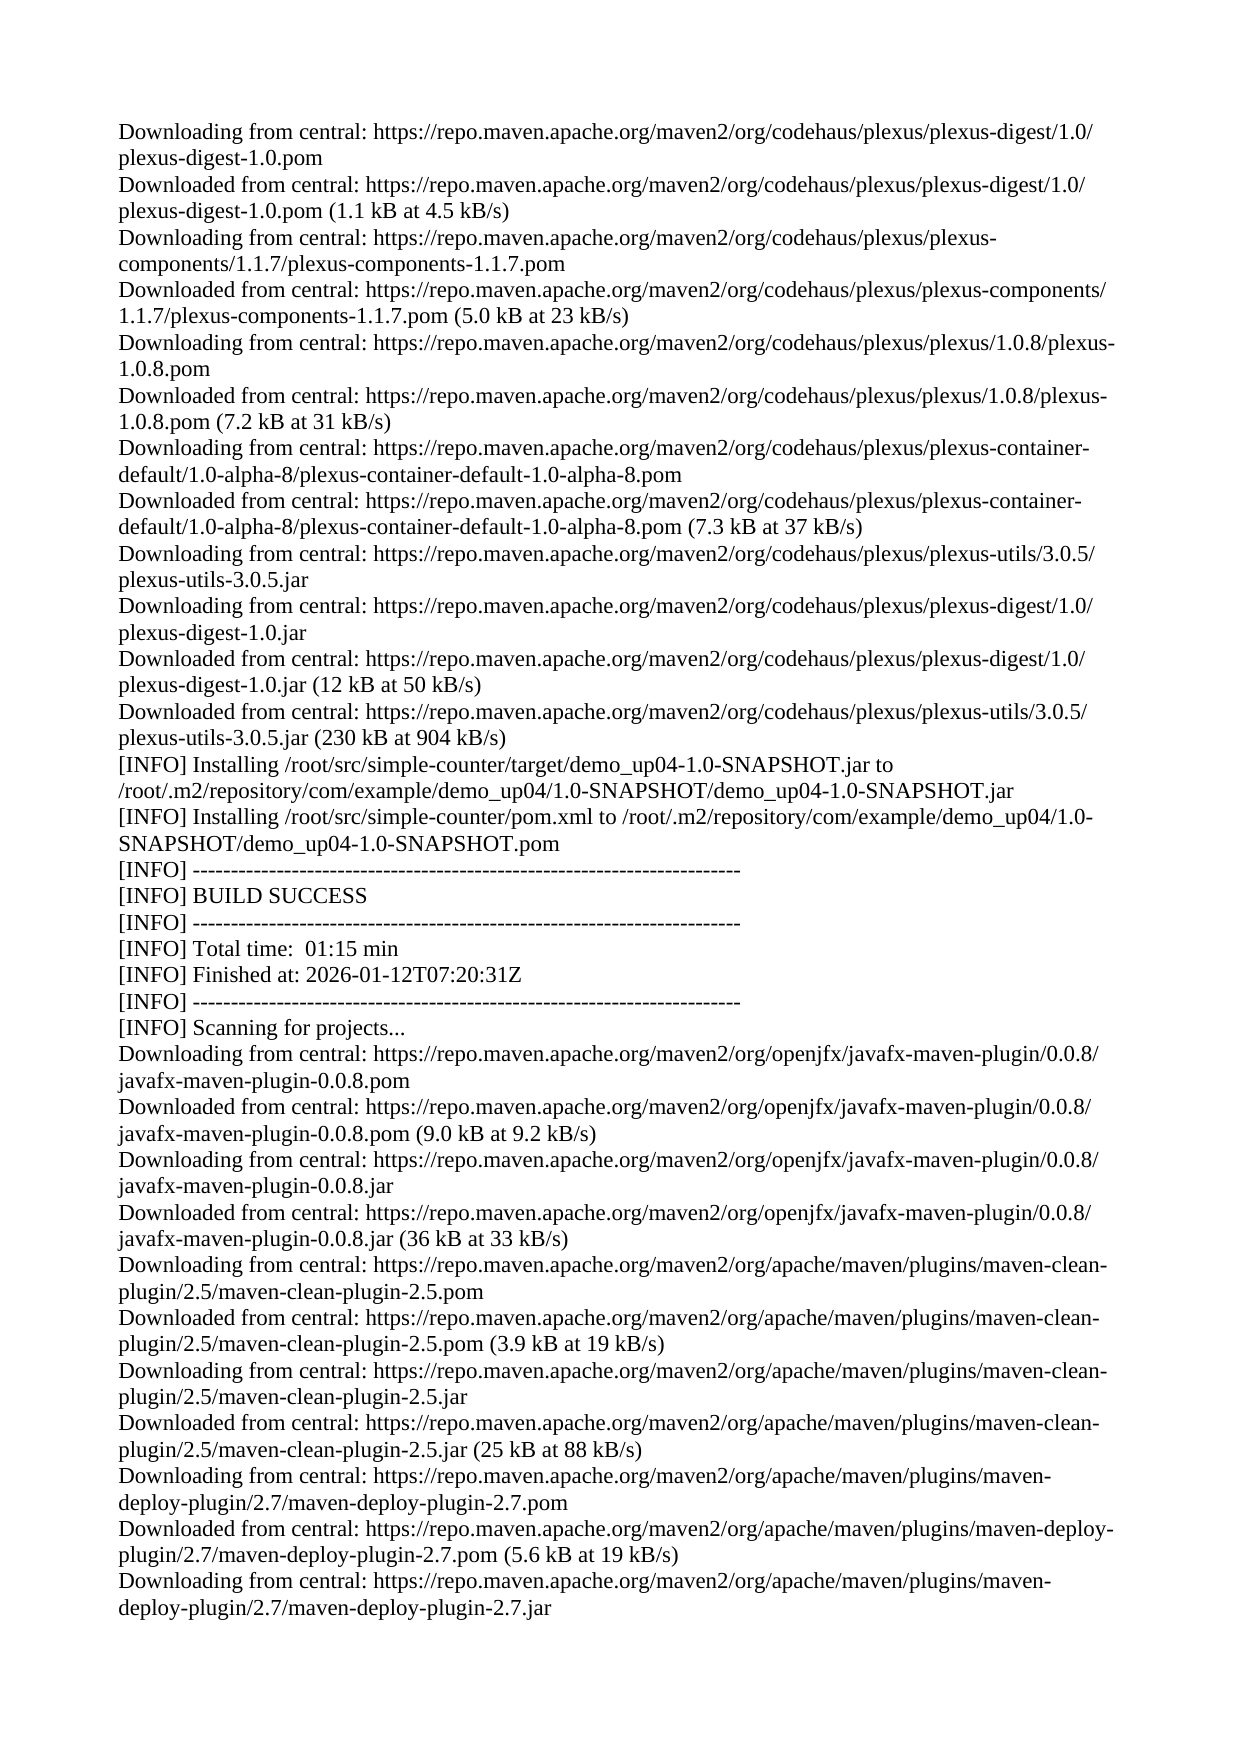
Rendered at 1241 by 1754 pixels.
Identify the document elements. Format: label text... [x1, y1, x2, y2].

text Downloaded from central: https://repo.maven.apache.org/maven2/org/codehaus/plexus/plexus-digest/1.0/plexus-digest-1.0.pom (1.1 kB at 4.5 kB/s) [118, 171, 1122, 223]
text Downloading from central: https://repo.maven.apache.org/maven2/org/apache/maven/plugins/maven-clean-plugin/2.5/maven-clean-plugin-2.5.pom [118, 1251, 1122, 1304]
text [INFO] Installing /root/src/simple-counter/target/demo_up04-1.0-SNAPSHOT.jar to /root/.m2/repository/com/example/demo_up04/1.0-SNAPSHOT/demo_up04-1.0-SNAPSHOT.jar [118, 751, 1122, 803]
text Downloading from central: https://repo.maven.apache.org/maven2/org/openjfx/javafx-maven-plugin/0.0.8/javafx-maven-plugin-0.0.8.pom [118, 1041, 1122, 1093]
text Downloading from central: https://repo.maven.apache.org/maven2/org/openjfx/javafx-maven-plugin/0.0.8/javafx-maven-plugin-0.0.8.jar [118, 1146, 1122, 1199]
text Downloaded from central: https://repo.maven.apache.org/maven2/org/apache/maven/plugins/maven-deploy-plugin/2.7/maven-deploy-plugin-2.7.pom (5.6 kB at 19 kB/s) [118, 1515, 1122, 1568]
text Downloading from central: https://repo.maven.apache.org/maven2/org/codehaus/plexus/plexus-container-default/1.0-alpha-8/plexus-container-default-1.0-alpha-8.pom [118, 434, 1122, 487]
text [INFO] ------------------------------------------------------------------------ [118, 909, 1122, 935]
text Downloading from central: https://repo.maven.apache.org/maven2/org/codehaus/plexus/plexus-utils/3.0.5/plexus-utils-3.0.5.jar [118, 540, 1122, 592]
text Downloaded from central: https://repo.maven.apache.org/maven2/org/codehaus/plexus/plexus-utils/3.0.5/plexus-utils-3.0.5.jar (230 kB at 904 kB/s) [118, 698, 1122, 751]
text [INFO] Total time: 01:15 min [118, 935, 1122, 961]
text Downloading from central: https://repo.maven.apache.org/maven2/org/apache/maven/plugins/maven-clean-plugin/2.5/maven-clean-plugin-2.5.jar [118, 1357, 1122, 1409]
text Downloaded from central: https://repo.maven.apache.org/maven2/org/apache/maven/plugins/maven-clean-plugin/2.5/maven-clean-plugin-2.5.pom (3.9 kB at 19 kB/s) [118, 1304, 1122, 1357]
text [INFO] Finished at: 2026-01-12T07:20:31Z [118, 961, 1122, 988]
text [INFO] ------------------------------------------------------------------------ [118, 856, 1122, 882]
text Downloading from central: https://repo.maven.apache.org/maven2/org/apache/maven/plugins/maven-deploy-plugin/2.7/maven-deploy-plugin-2.7.jar [118, 1568, 1122, 1620]
text Downloading from central: https://repo.maven.apache.org/maven2/org/codehaus/plexus/plexus-digest/1.0/plexus-digest-1.0.jar [118, 592, 1122, 645]
text Downloading from central: https://repo.maven.apache.org/maven2/org/codehaus/plexus/plexus-components/1.1.7/plexus-components-1.1.7.pom [118, 223, 1122, 276]
text [INFO] Scanning for projects... [118, 1014, 1122, 1041]
text Downloaded from central: https://repo.maven.apache.org/maven2/org/apache/maven/plugins/maven-clean-plugin/2.5/maven-clean-plugin-2.5.jar (25 kB at 88 kB/s) [118, 1409, 1122, 1462]
text [INFO] BUILD SUCCESS [118, 882, 1122, 909]
text Downloaded from central: https://repo.maven.apache.org/maven2/org/codehaus/plexus/plexus/1.0.8/plexus-1.0.8.pom (7.2 kB at 31 kB/s) [118, 382, 1122, 434]
text [INFO] Installing /root/src/simple-counter/pom.xml to /root/.m2/repository/com/example/demo_up04/1.0-SNAPSHOT/demo_up04-1.0-SNAPSHOT.pom [118, 803, 1122, 856]
text Downloading from central: https://repo.maven.apache.org/maven2/org/apache/maven/plugins/maven-deploy-plugin/2.7/maven-deploy-plugin-2.7.pom [118, 1462, 1122, 1515]
text Downloaded from central: https://repo.maven.apache.org/maven2/org/openjfx/javafx-maven-plugin/0.0.8/javafx-maven-plugin-0.0.8.pom (9.0 kB at 9.2 kB/s) [118, 1093, 1122, 1146]
text Downloaded from central: https://repo.maven.apache.org/maven2/org/codehaus/plexus/plexus-digest/1.0/plexus-digest-1.0.jar (12 kB at 50 kB/s) [118, 645, 1122, 698]
text Downloading from central: https://repo.maven.apache.org/maven2/org/codehaus/plexus/plexus-digest/1.0/plexus-digest-1.0.pom [118, 118, 1122, 171]
text Downloaded from central: https://repo.maven.apache.org/maven2/org/codehaus/plexus/plexus-components/1.1.7/plexus-components-1.1.7.pom (5.0 kB at 23 kB/s) [118, 276, 1122, 329]
text Downloading from central: https://repo.maven.apache.org/maven2/org/codehaus/plexus/plexus/1.0.8/plexus-1.0.8.pom [118, 329, 1122, 382]
text Downloaded from central: https://repo.maven.apache.org/maven2/org/openjfx/javafx-maven-plugin/0.0.8/javafx-maven-plugin-0.0.8.jar (36 kB at 33 kB/s) [118, 1199, 1122, 1251]
text [INFO] ------------------------------------------------------------------------ [118, 988, 1122, 1014]
text Downloaded from central: https://repo.maven.apache.org/maven2/org/codehaus/plexus/plexus-container-default/1.0-alpha-8/plexus-container-default-1.0-alpha-8.pom (7.3 kB at 37 kB/s) [118, 487, 1122, 540]
